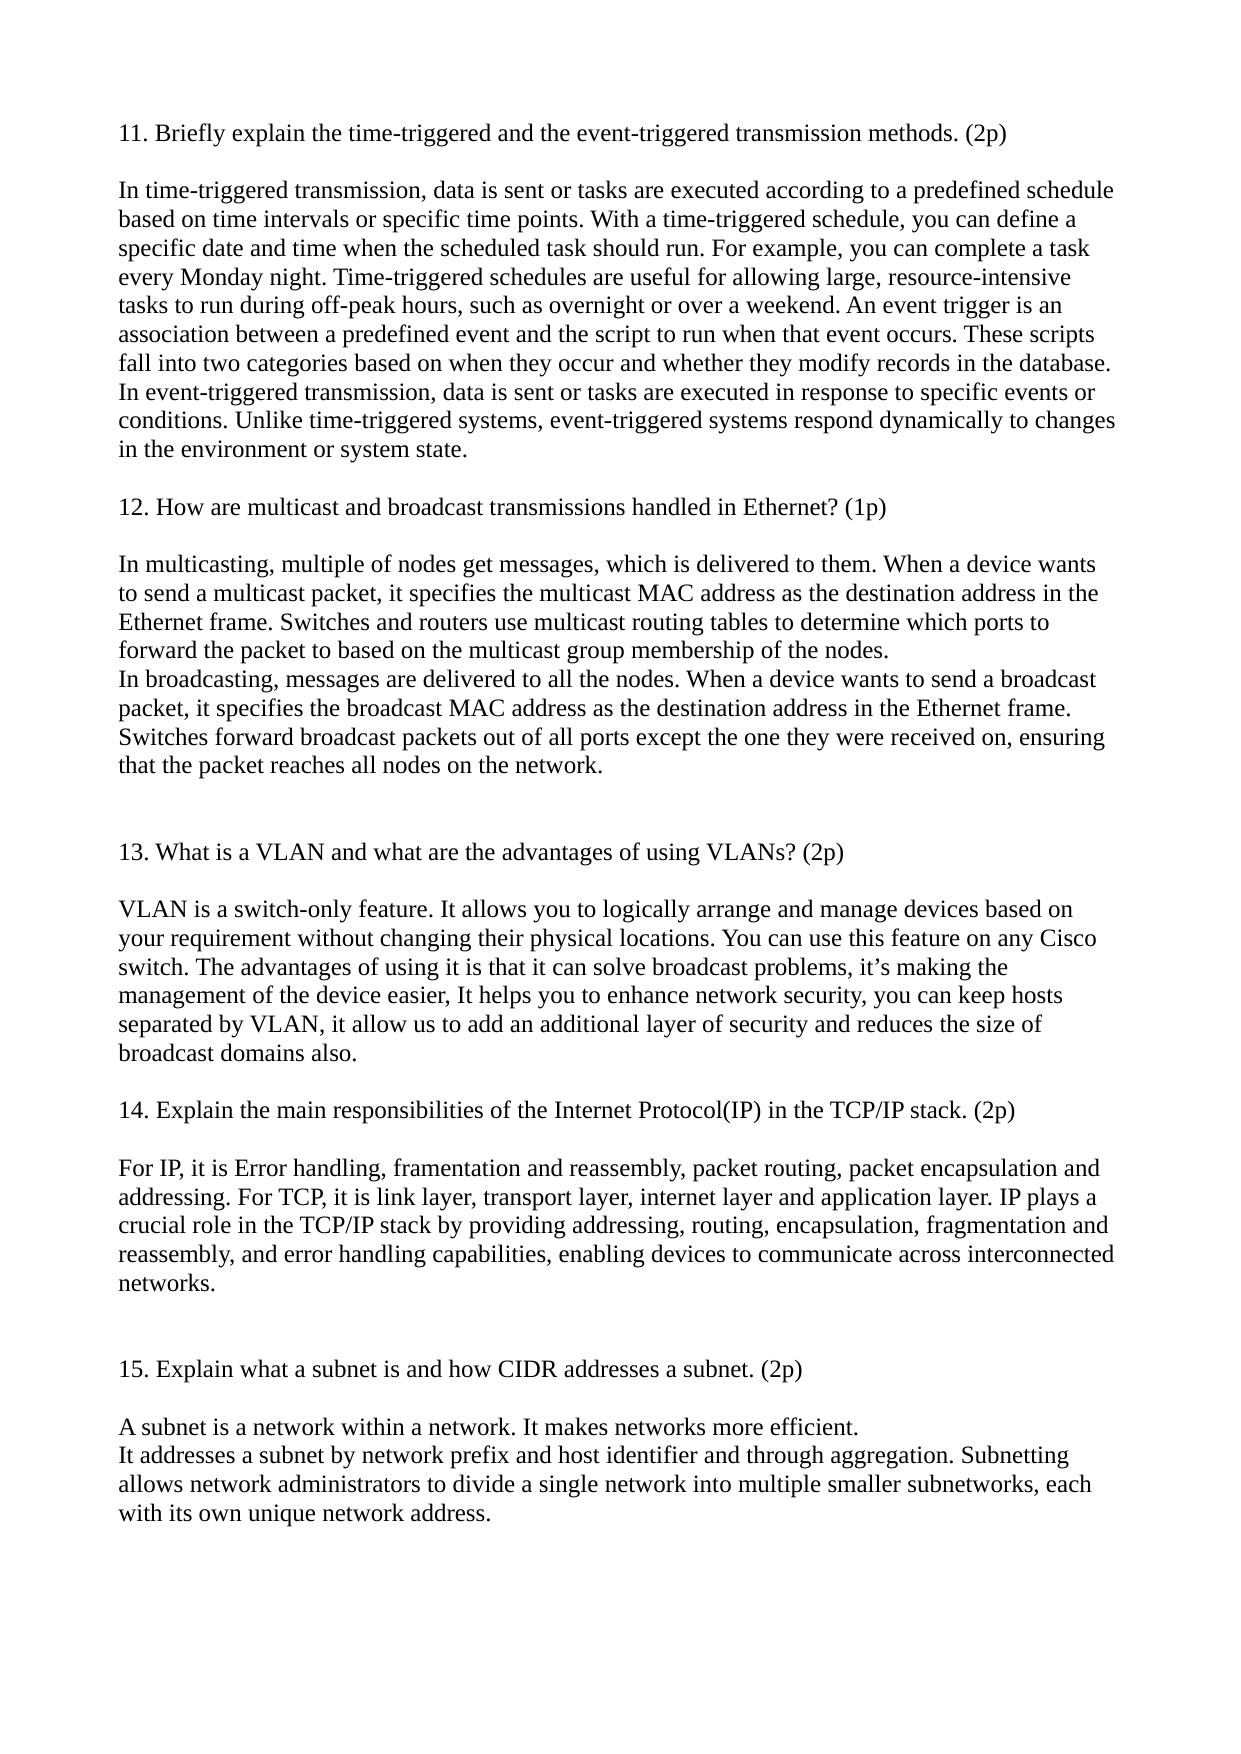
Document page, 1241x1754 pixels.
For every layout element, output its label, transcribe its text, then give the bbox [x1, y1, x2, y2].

text 11. Briefly explain the time-triggered and the event-triggered transmission methods. (2p) In time-triggered transmission, data is sent or tasks are executed according to a predefined schedule based on time intervals or specific time points. With a time-triggered schedule, you can define a specific date and time when the scheduled task should run. For example, you can complete a task every Monday night. Time-triggered schedules are useful for allowing large, resource-intensive tasks to run during off-peak hours, such as overnight or over a weekend. An event trigger is an association between a predefined event and the script to run when that event occurs. These scripts fall into two categories based on when they occur and whether they modify records in the database. In event-triggered transmission, data is sent or tasks are executed in response to specific events or conditions. Unlike time-triggered systems, event-triggered systems respond dynamically to changes in the environment or system state. [118, 118, 1122, 463]
text [118, 1527, 1122, 1584]
text 13. What is a VLAN and what are the advantages of using VLANs? (2p) VLAN is a switch-only feature. It allows you to logically arrange and manage devices based on your requirement without changing their physical locations. You can use this feature on any Cisco switch. The advantages of using it is that it can solve broadcast problems, it’s making the management of the device easier, It helps you to enhance network security, you can keep hosts separated by VLAN, it allow us to add an additional layer of security and reduces the size of broadcast domains also. [118, 837, 1122, 1067]
text 14. Explain the main responsibilities of the Internet Protocol(IP) in the TCP/IP stack. (2p) For IP, it is Error handling, framentation and reassembly, packet routing, packet encapsulation and addressing. For TCP, it is link layer, transport layer, internet layer and application layer. IP plays a crucial role in the TCP/IP stack by providing addressing, routing, encapsulation, fragmentation and reassembly, and error handling capabilities, enabling devices to communicate across interconnected networks. [118, 1067, 1122, 1326]
text 12. How are multicast and broadcast transmissions handled in Ethernet? (1p) In multicasting, multiple of nodes get messages, which is delivered to them. When a device wants to send a multicast packet, it specifies the multicast MAC address as the destination address in the Ethernet frame. Switches and routers use multicast routing tables to determine which ports to forward the packet to based on the multicast group membership of the nodes. In broadcasting, messages are delivered to all the nodes. When a device wants to send a broadcast packet, it specifies the broadcast MAC address as the destination address in the Ethernet frame. Switches forward broadcast packets out of all ports except the one they were received on, ensuring that the packet reaches all nodes on the network. [118, 463, 1122, 779]
text 15. Explain what a subnet is and how CIDR addresses a subnet. (2p) A subnet is a network within a network. It makes networks more efficient. It addresses a subnet by network prefix and host identifier and through aggregation. Subnetting allows network administrators to divide a single network into multiple smaller subnetworks, each with its own unique network address. [118, 1326, 1122, 1527]
